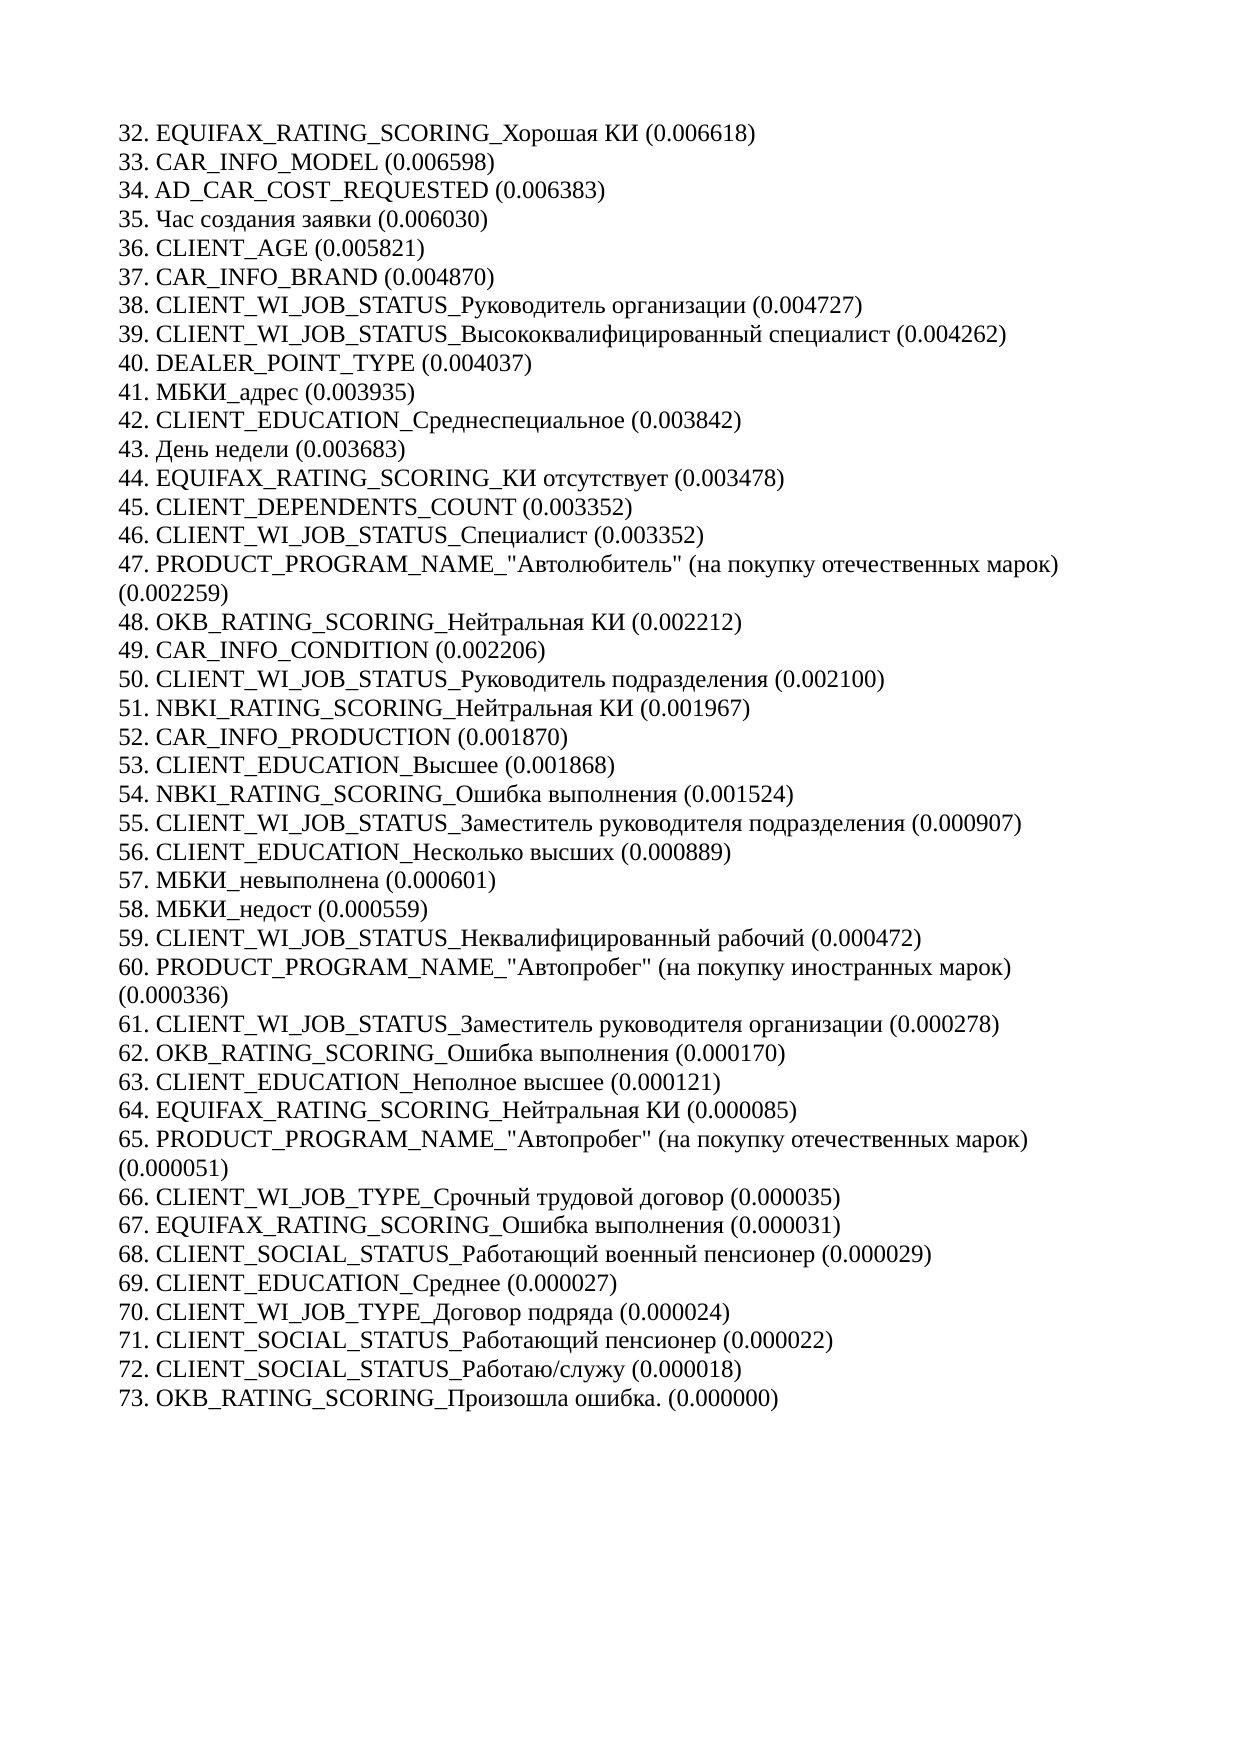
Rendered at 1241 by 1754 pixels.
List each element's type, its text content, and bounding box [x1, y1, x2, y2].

text 56. CLIENT_EDUCATION_Несколько высших (0.000889) [118, 837, 1122, 866]
text 64. EQUIFAX_RATING_SCORING_Нейтральная КИ (0.000085) [118, 1096, 1122, 1124]
text 57. МБКИ_невыполнена (0.000601) [118, 866, 1122, 894]
text 55. CLIENT_WI_JOB_STATUS_Заместитель руководителя подразделения (0.000907) [118, 808, 1122, 837]
text 39. CLIENT_WI_JOB_STATUS_Высококвалифицированный специалист (0.004262) [118, 319, 1122, 348]
text 35. Час создания заявки (0.006030) [118, 204, 1122, 233]
text 59. CLIENT_WI_JOB_STATUS_Неквалифицированный рабочий (0.000472) [118, 923, 1122, 952]
text 66. CLIENT_WI_JOB_TYPE_Срочный трудовой договор (0.000035) [118, 1182, 1122, 1211]
text 61. CLIENT_WI_JOB_STATUS_Заместитель руководителя организации (0.000278) [118, 1009, 1122, 1038]
text 50. CLIENT_WI_JOB_STATUS_Руководитель подразделения (0.002100) [118, 664, 1122, 693]
text 42. CLIENT_EDUCATION_Среднеспециальное (0.003842) [118, 406, 1122, 434]
text 33. CAR_INFO_MODEL (0.006598) [118, 147, 1122, 176]
text 52. CAR_INFO_PRODUCTION (0.001870) [118, 722, 1122, 751]
text 72. CLIENT_SOCIAL_STATUS_Работаю/служу (0.000018) [118, 1354, 1122, 1383]
text 73. OKB_RATING_SCORING_Произошла ошибка. (0.000000) [118, 1383, 1122, 1412]
text 46. CLIENT_WI_JOB_STATUS_Специалист (0.003352) [118, 521, 1122, 549]
text 63. CLIENT_EDUCATION_Неполное высшее (0.000121) [118, 1067, 1122, 1096]
text 41. МБКИ_адрес (0.003935) [118, 377, 1122, 406]
text 65. PRODUCT_PROGRAM_NAME_"Автопробег" (на покупку отечественных марок) (0.000051) [118, 1124, 1122, 1182]
text 69. CLIENT_EDUCATION_Среднее (0.000027) [118, 1268, 1122, 1297]
text 40. DEALER_POINT_TYPE (0.004037) [118, 348, 1122, 377]
text 32. EQUIFAX_RATING_SCORING_Хорошая КИ (0.006618) [118, 118, 1122, 147]
text 54. NBKI_RATING_SCORING_Ошибка выполнения (0.001524) [118, 779, 1122, 808]
text 47. PRODUCT_PROGRAM_NAME_"Автолюбитель" (на покупку отечественных марок) (0.002259) [118, 549, 1122, 607]
text 67. EQUIFAX_RATING_SCORING_Ошибка выполнения (0.000031) [118, 1211, 1122, 1239]
text 37. CAR_INFO_BRAND (0.004870) [118, 262, 1122, 291]
text 70. CLIENT_WI_JOB_TYPE_Договор подряда (0.000024) [118, 1297, 1122, 1326]
text 60. PRODUCT_PROGRAM_NAME_"Автопробег" (на покупку иностранных марок) (0.000336) [118, 952, 1122, 1009]
text 48. OKB_RATING_SCORING_Нейтральная КИ (0.002212) [118, 607, 1122, 636]
text 58. МБКИ_недост (0.000559) [118, 894, 1122, 923]
text 43. День недели (0.003683) [118, 434, 1122, 463]
text 45. CLIENT_DEPENDENTS_COUNT (0.003352) [118, 492, 1122, 521]
text 53. CLIENT_EDUCATION_Высшее (0.001868) [118, 751, 1122, 779]
text 62. OKB_RATING_SCORING_Ошибка выполнения (0.000170) [118, 1038, 1122, 1067]
text 38. CLIENT_WI_JOB_STATUS_Руководитель организации (0.004727) [118, 291, 1122, 319]
text 68. CLIENT_SOCIAL_STATUS_Работающий военный пенсионер (0.000029) [118, 1239, 1122, 1268]
text 36. CLIENT_AGE (0.005821) [118, 233, 1122, 262]
text 51. NBKI_RATING_SCORING_Нейтральная КИ (0.001967) [118, 693, 1122, 722]
text 49. CAR_INFO_CONDITION (0.002206) [118, 636, 1122, 664]
text 71. CLIENT_SOCIAL_STATUS_Работающий пенсионер (0.000022) [118, 1326, 1122, 1354]
text 44. EQUIFAX_RATING_SCORING_КИ отсутствует (0.003478) [118, 463, 1122, 492]
text 34. AD_CAR_COST_REQUESTED (0.006383) [118, 176, 1122, 204]
